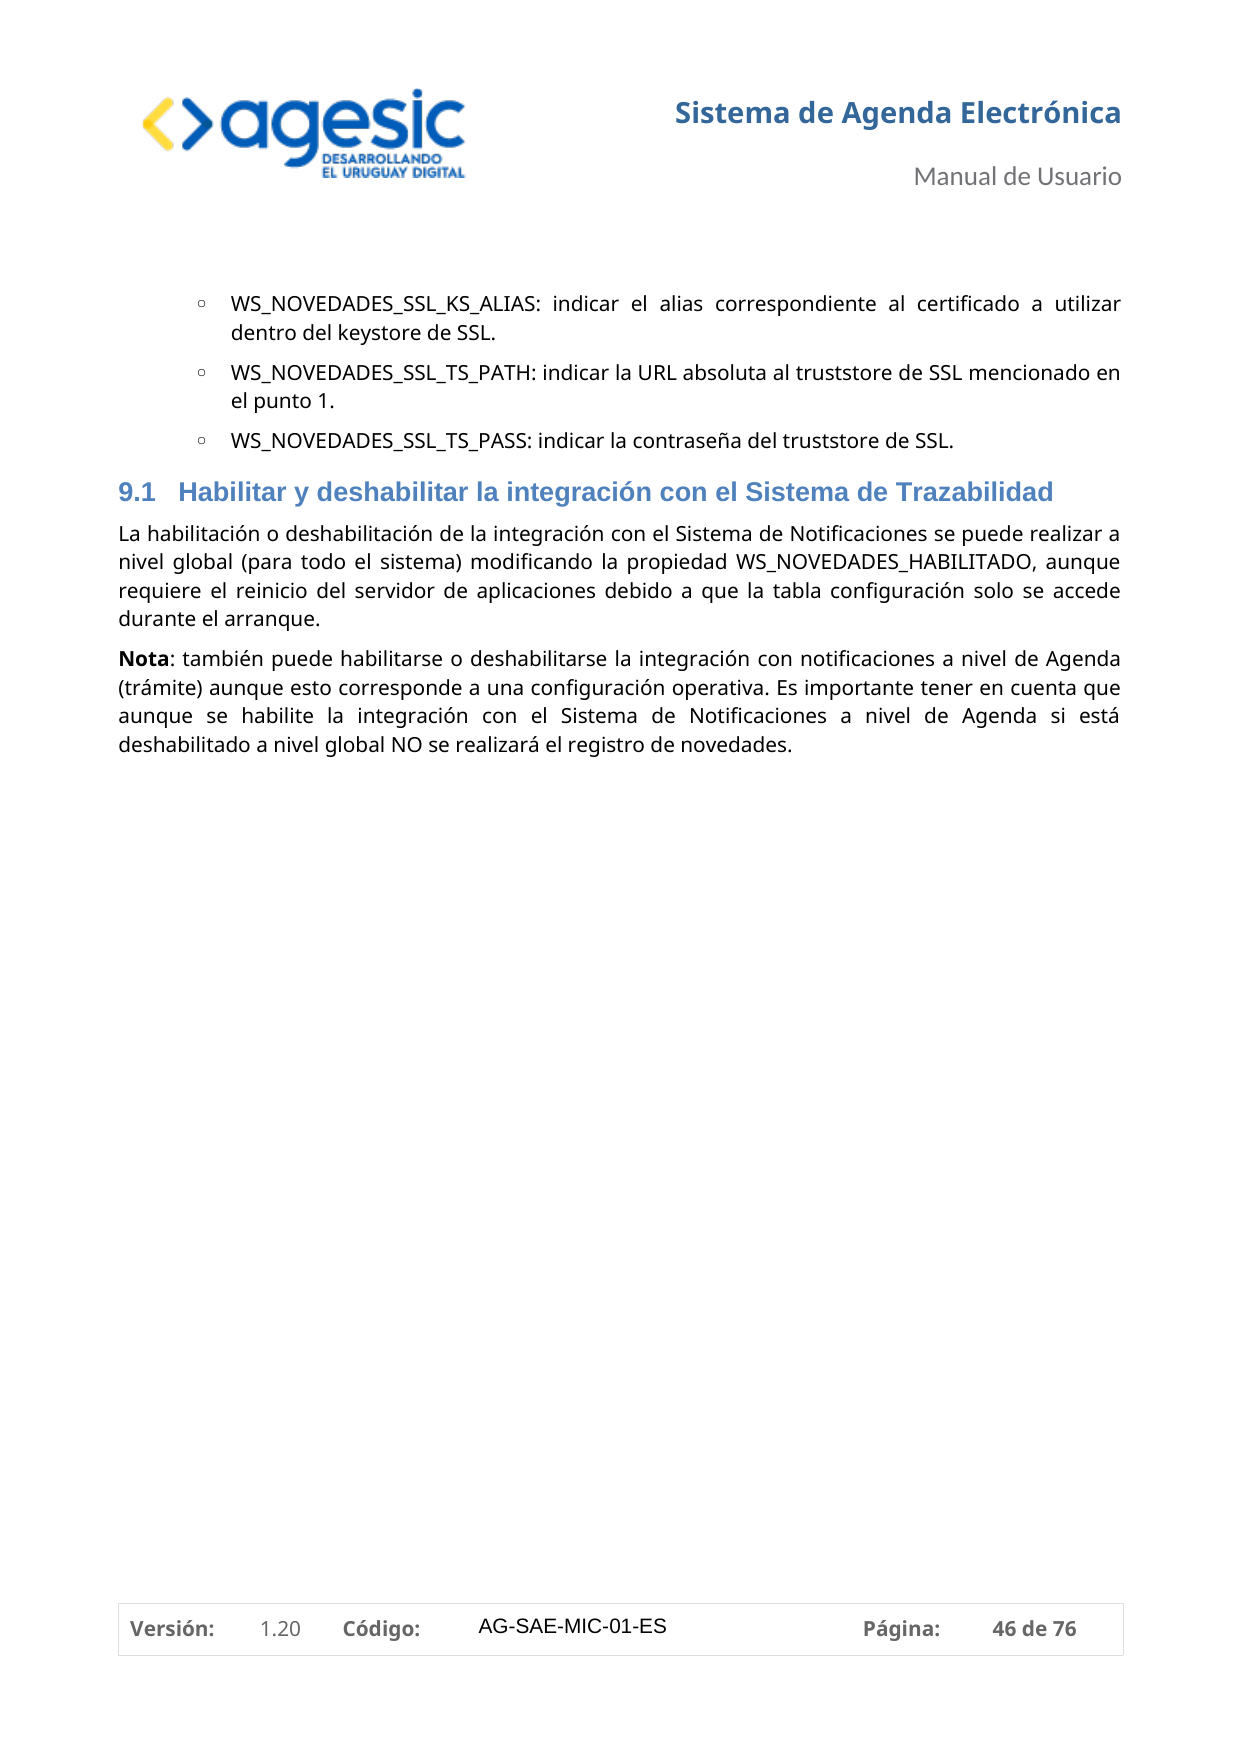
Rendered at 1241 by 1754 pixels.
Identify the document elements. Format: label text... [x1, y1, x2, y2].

subtitle Habilitar y deshabilitar la integración con el Sistema de Trazabilidad [118, 476, 1122, 507]
picture [142, 88, 466, 178]
text Nota: también puede habilitarse o deshabilitarse la integración con notificaciones a nivel de Agenda (trámite) aunque esto corresponde a una configuración operativa. Es importante tener en cuenta que aunque se habilite la integración con el Sistema de Notificaciones a nivel de Agenda si está deshabilitado a nivel global NO se realizará el registro de novedades. [118, 644, 1122, 758]
text La habilitación o deshabilitación de la integración con el Sistema de Notificaciones se puede realizar a nivel global (para todo el sistema) modificando la propiedad WS_NOVEDADES_HABILITADO, aunque requiere el reinicio del servidor de aplicaciones debido a que la tabla configuración solo se accede durante el arranque. [118, 519, 1122, 633]
list WS_NOVEDADES_SSL_TS_PASS: indicar la contraseña del truststore de SSL. [193, 427, 1122, 455]
list WS_NOVEDADES_SSL_TS_PATH: indicar la URL absoluta al truststore de SSL mencionado en el punto 1. [193, 358, 1122, 415]
list WS_NOVEDADES_SSL_KS_ALIAS: indicar el alias correspondiente al certificado a utilizar dentro del keystore de SSL. [193, 289, 1122, 346]
